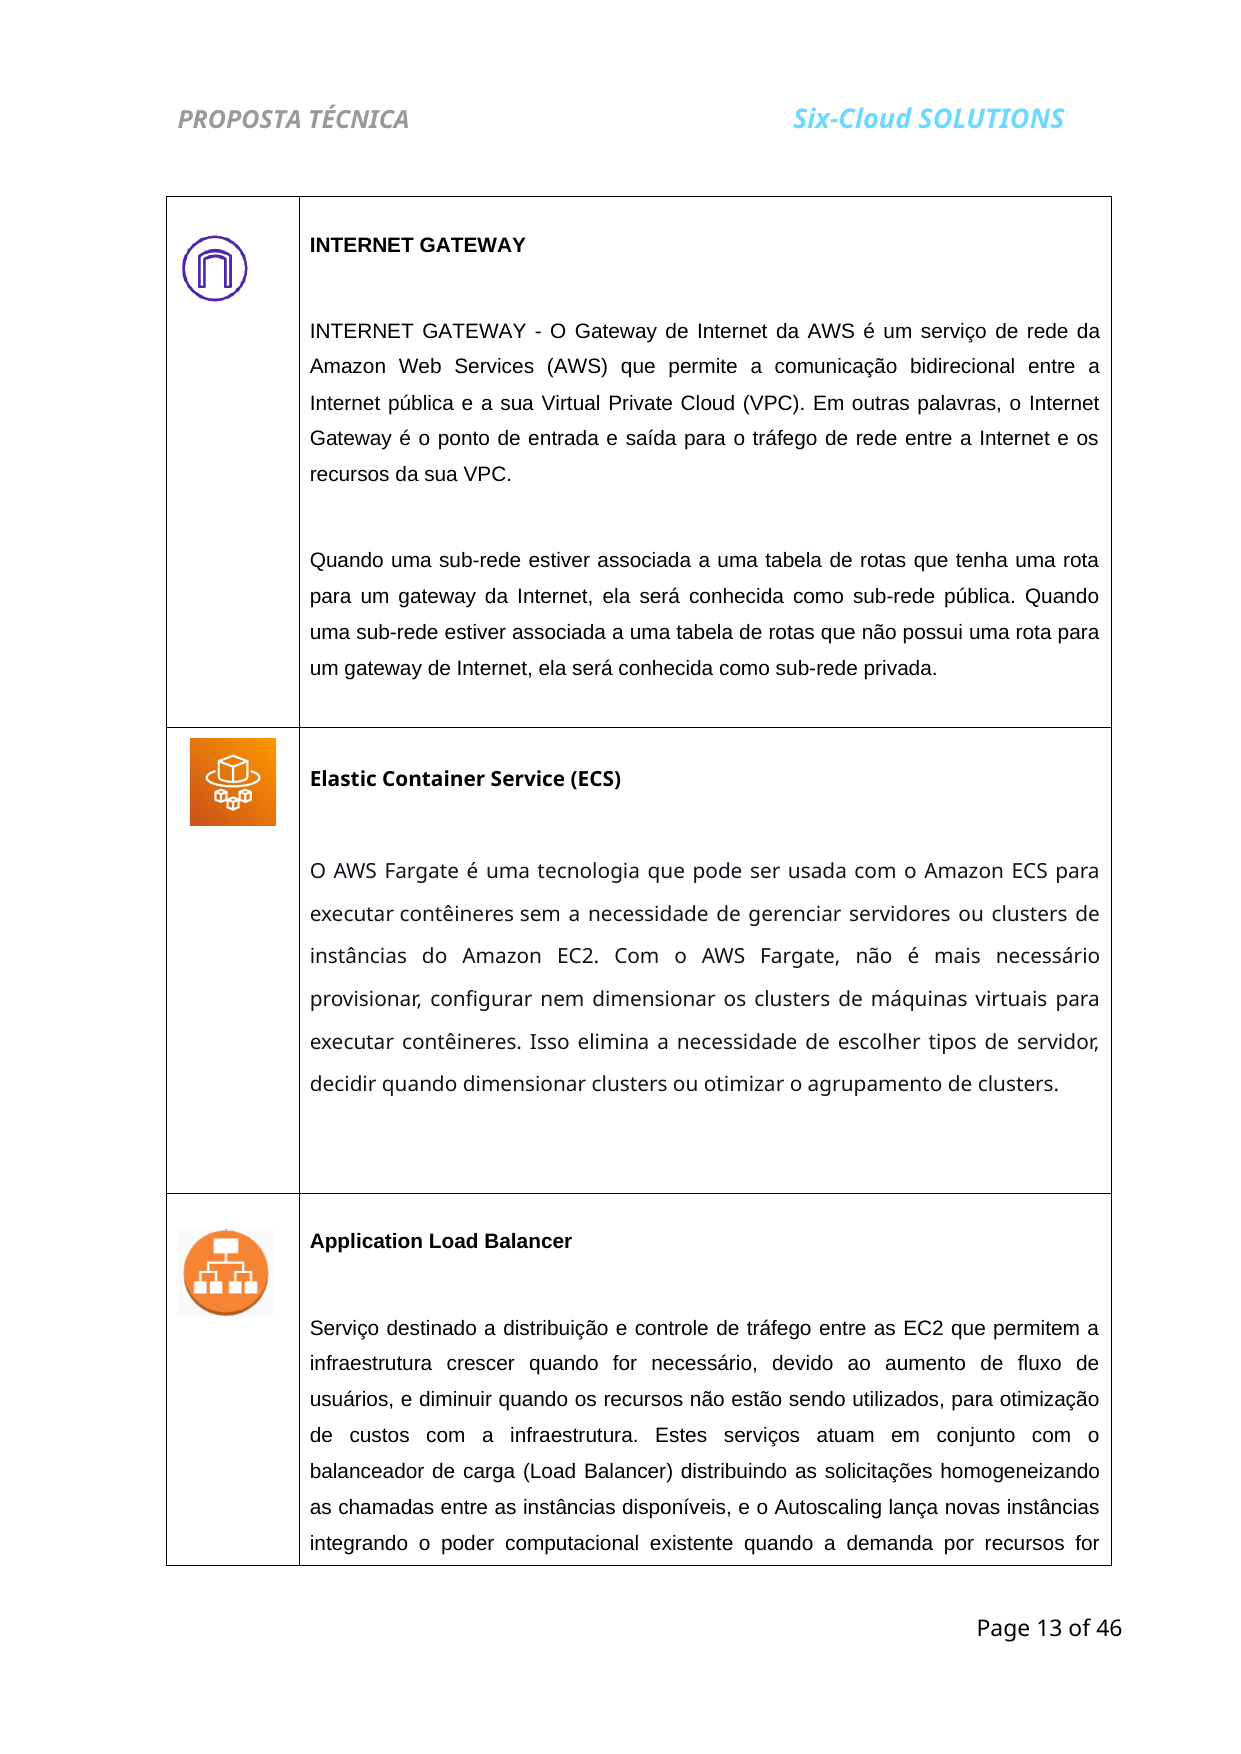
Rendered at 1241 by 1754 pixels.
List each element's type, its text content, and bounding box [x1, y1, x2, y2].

picture [177, 232, 251, 304]
table_cell [167, 728, 299, 1193]
table_cell [167, 1194, 299, 1565]
picture [177, 1229, 274, 1317]
picture [189, 738, 277, 826]
table_cell Elastic Container Service (ECS) O AWS Fargate é uma tecnologia que pode ser usada com o Amazon ECS para executar contêineres sem a necessidade de gerenciar servidores ou clusters de instâncias do Amazon EC2. Com o AWS Fargate, não é mais necessário provisionar, configurar nem dimensionar os clusters de máquinas virtuais para executar contêineres. Isso elimina a necessidade de escolher tipos de servidor, decidir quando dimensionar clusters ou otimizar o agrupamento de clusters. [300, 728, 1111, 1193]
table_cell Application Load Balancer Serviço destinado a distribuição e controle de tráfego entre as EC2 que permitem a infraestrutura crescer quando for necessário, devido ao aumento de fluxo de usuários, e diminuir quando os recursos não estão sendo utilizados, para otimização de custos com a infraestrutura. Estes serviços atuam em conjunto com o balanceador de carga (Load Balancer) distribuindo as solicitações homogeneizando as chamadas entre as instâncias disponíveis, e o Autoscaling lança novas instâncias integrando o poder computacional existente quando a demanda por recursos for [300, 1194, 1111, 1565]
table_cell [167, 197, 299, 727]
table_cell INTERNET GATEWAY INTERNET GATEWAY - O Gateway de Internet da AWS é um serviço de rede da Amazon Web Services (AWS) que permite a comunicação bidirecional entre a Internet pública e a sua Virtual Private Cloud (VPC). Em outras palavras, o Internet Gateway é o ponto de entrada e saída para o tráfego de rede entre a Internet e os recursos da sua VPC. Quando uma sub-rede estiver associada a uma tabela de rotas que tenha uma rota para um gateway da Internet, ela será conhecida como sub-rede pública. Quando uma sub-rede estiver associada a uma tabela de rotas que não possui uma rota para um gateway de Internet, ela será conhecida como sub-rede privada. [300, 197, 1111, 727]
